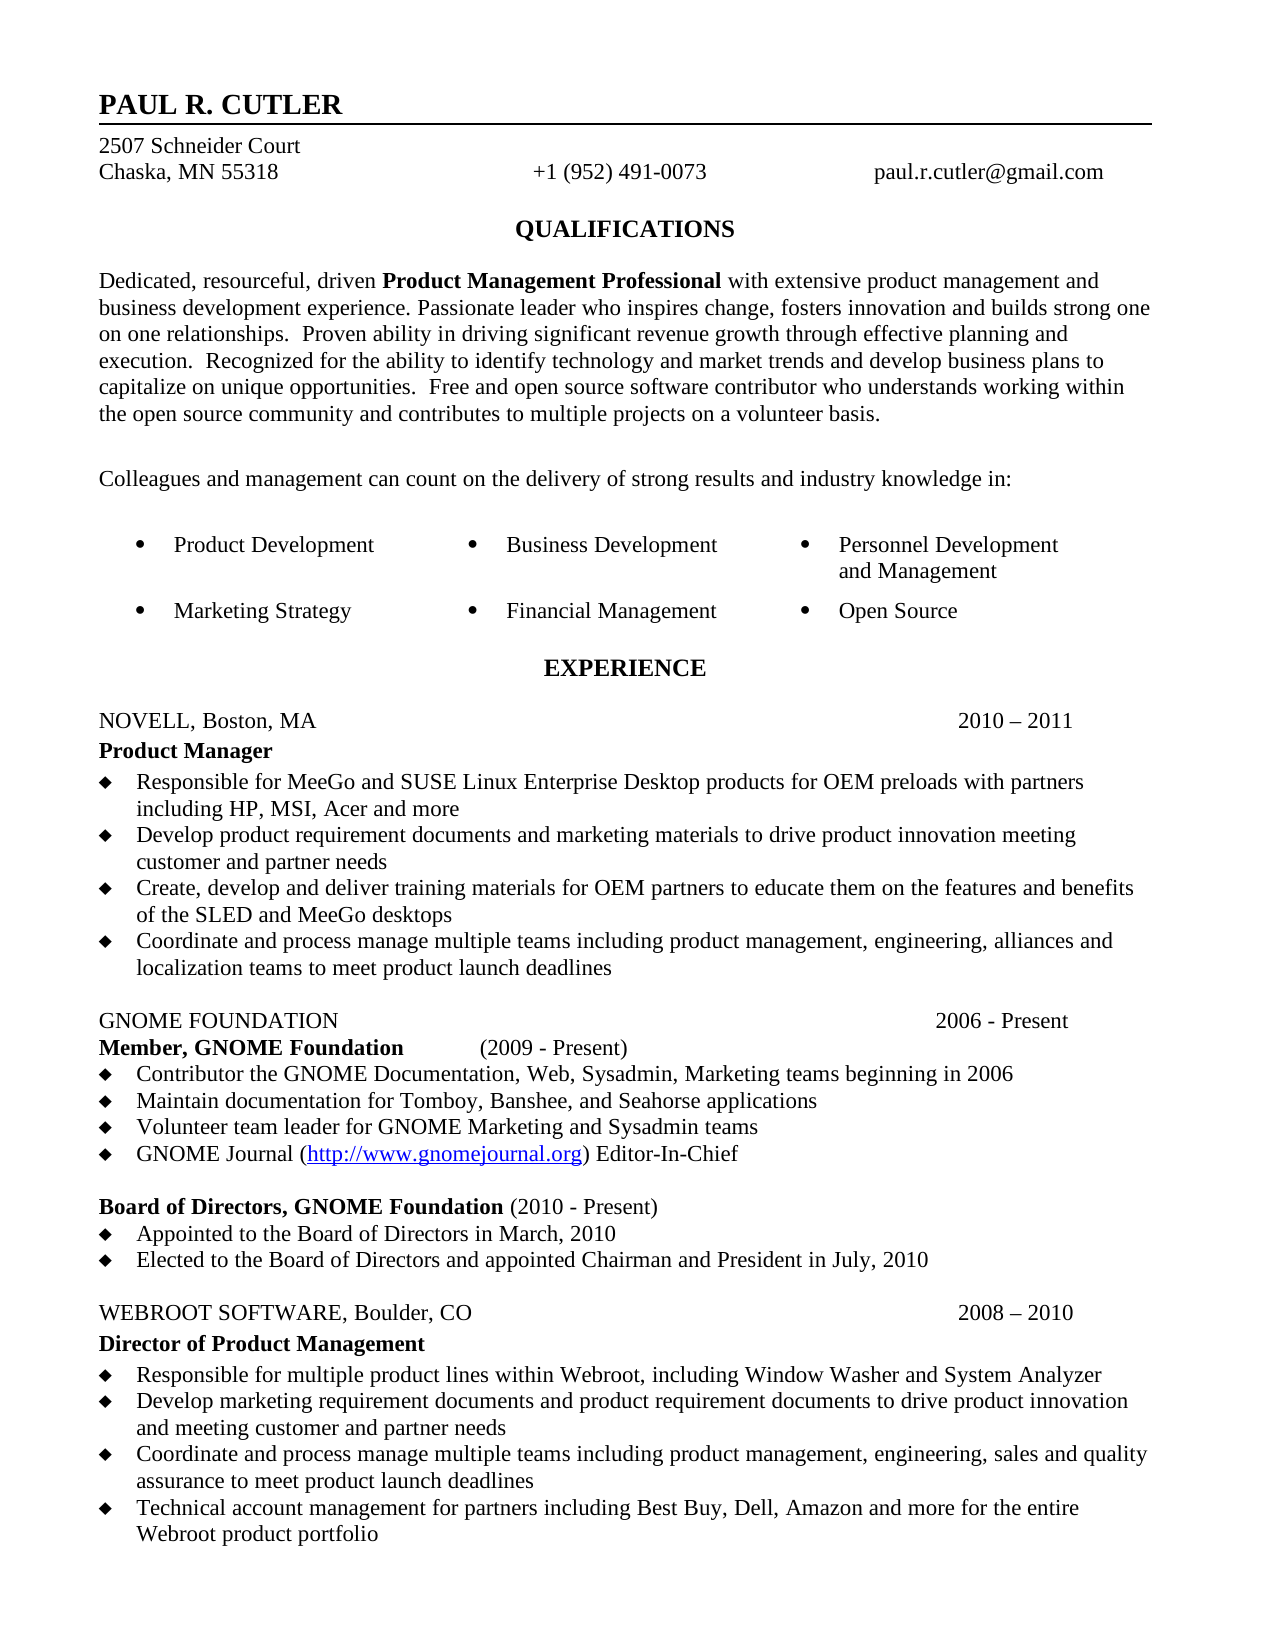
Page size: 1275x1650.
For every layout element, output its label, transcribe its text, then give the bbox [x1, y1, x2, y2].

list Develop marketing requirement documents and product requirement documents to drive product innovation and meeting customer and partner needs [98, 1387, 1152, 1440]
list Develop product requirement documents and marketing materials to drive product innovation meeting customer and partner needs [98, 821, 1152, 874]
list Volunteer team leader for GNOME Marketing and Sysadmin teams [98, 1113, 1152, 1140]
subtitle Director of Product Management [98, 1330, 1275, 1356]
list Maintain documentation for Tomboy, Banshee, and Seahorse applications [98, 1087, 1152, 1113]
table_header Personnel Development and Management [752, 531, 1085, 596]
table_header Product Development [87, 531, 420, 596]
table_cell Marketing Strategy [87, 596, 420, 629]
text Board of Directors, GNOME Foundation (2010 - Present) [98, 1193, 1152, 1219]
list Contributor the GNOME Documentation, Web, Sysadmin, Marketing teams beginning in 2006 [98, 1060, 1152, 1087]
subtitle QUALIFICATIONS [98, 214, 1152, 243]
text GNOME FOUNDATION 2006 - Present [98, 1007, 1152, 1033]
text Paul R. Cutler [98, 87, 1152, 125]
list GNOME Journal (http://www.gnomejournal.org) Editor-In-Chief [98, 1140, 1152, 1166]
subtitle Product Manager [98, 737, 1275, 764]
text Colleagues and management can count on the delivery of strong results and industry knowledge in: [98, 465, 1152, 492]
table_cell Financial Management [420, 596, 752, 629]
list Technical account management for partners including Best Buy, Dell, Amazon and more for the entire Webroot product portfolio [98, 1493, 1152, 1547]
text Novell, Boston, MA 2010 – 2011 [98, 706, 1152, 733]
table_cell Open Source [752, 596, 1085, 629]
list Responsible for MeeGo and SUSE Linux Enterprise Desktop products for OEM preloads with partners including HP, MSI, Acer and more [98, 768, 1152, 821]
text Chaska, MN 55318 +1 (952) 491-0073 paul.r.cutler@gmail.com [98, 158, 1152, 184]
text Member, GNOME Foundation (2009 - Present) [98, 1033, 1152, 1060]
text 2507 Schneider Court [98, 131, 702, 158]
subtitle EXPERIENCE [98, 653, 1152, 682]
text Webroot software, Boulder, CO 2008 – 2010 [98, 1299, 1152, 1326]
list Coordinate and process manage multiple teams including product management, engineering, sales and quality assurance to meet product launch deadlines [98, 1440, 1152, 1493]
list Elected to the Board of Directors and appointed Chairman and President in July, 2010 [98, 1246, 1152, 1273]
table_header Business Development [420, 531, 752, 596]
list Create, develop and deliver training materials for OEM partners to educate them on the features and benefits of the SLED and MeeGo desktops [98, 874, 1152, 927]
list Appointed to the Board of Directors in March, 2010 [98, 1219, 1152, 1246]
list Coordinate and process manage multiple teams including product management, engineering, alliances and localization teams to meet product launch deadlines [98, 927, 1152, 980]
list Responsible for multiple product lines within Webroot, including Window Washer and System Analyzer [98, 1361, 1152, 1387]
text Dedicated, resourceful, driven Product Management Professional with extensive product management and business development experience. Passionate leader who inspires change, fosters innovation and builds strong one on one relationships. Proven ability in driving significant revenue growth through effective planning and execution. Recognized for the ability to identify technology and market trends and develop business plans to capitalize on unique opportunities. Free and open source software contributor who understands working within the open source community and contributes to multiple projects on a volunteer basis. [98, 267, 1152, 426]
